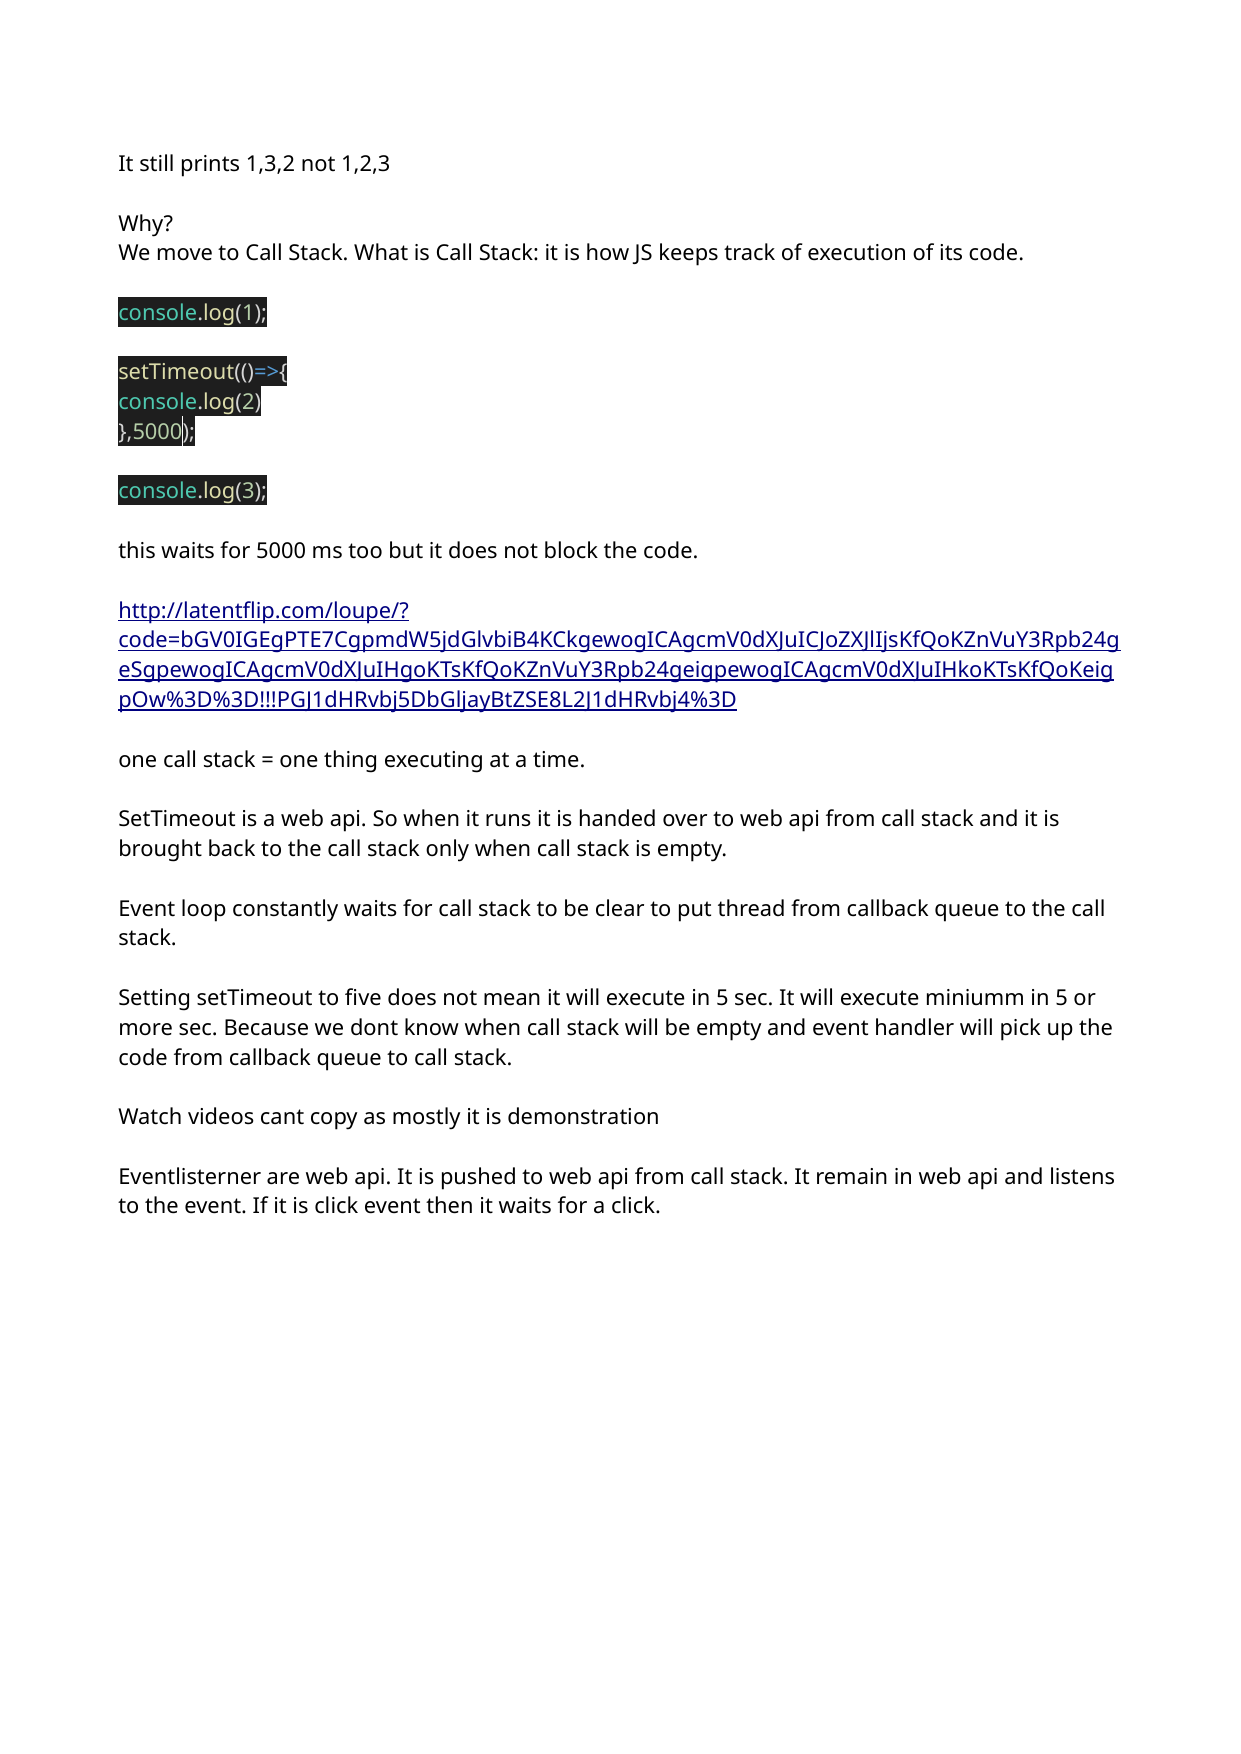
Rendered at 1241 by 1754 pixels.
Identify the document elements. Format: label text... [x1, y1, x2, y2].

text We move to Call Stack. What is Call Stack: it is how JS keeps track of execution of its code. [118, 237, 1122, 267]
text Watch videos cant copy as mostly it is demonstration [118, 1101, 1122, 1131]
text setTimeout(()=>{ [118, 356, 1122, 386]
text },5000); [118, 416, 1122, 446]
text console.log(3); [118, 475, 1122, 505]
text console.log(2) [118, 386, 1122, 416]
text It still prints 1,3,2 not 1,2,3 [118, 148, 1122, 178]
text this waits for 5000 ms too but it does not block the code. [118, 535, 1122, 565]
text SetTimeout is a web api. So when it runs it is handed over to web api from call stack and it is brought back to the call stack only when call stack is empty. [118, 803, 1122, 863]
text console.log(1); [118, 297, 1122, 327]
text one call stack = one thing executing at a time. [118, 743, 1122, 773]
text http://latentflip.com/loupe/?code=bGV0IGEgPTE7CgpmdW5jdGlvbiB4KCkgewogICAgcmV0dXJuICJoZXJlIjsKfQoKZnVuY3Rpb24geSgpewogICAgcmV0dXJuIHgoKTsKfQoKZnVuY3Rpb24geigpewogICAgcmV0dXJuIHkoKTsKfQoKeigpOw%3D%3D!!!PGJ1dHRvbj5DbGljayBtZSE8L2J1dHRvbj4%3D [118, 594, 1122, 714]
text Why? [118, 207, 1122, 237]
text Eventlisterner are web api. It is pushed to web api from call stack. It remain in web api and listens to the event. If it is click event then it waits for a click. [118, 1161, 1122, 1220]
text Setting setTimeout to five does not mean it will execute in 5 sec. It will execute miniumm in 5 or more sec. Because we dont know when call stack will be empty and event handler will pick up the code from callback queue to call stack. [118, 982, 1122, 1071]
text Event loop constantly waits for call stack to be clear to put thread from callback queue to the call stack. [118, 892, 1122, 952]
